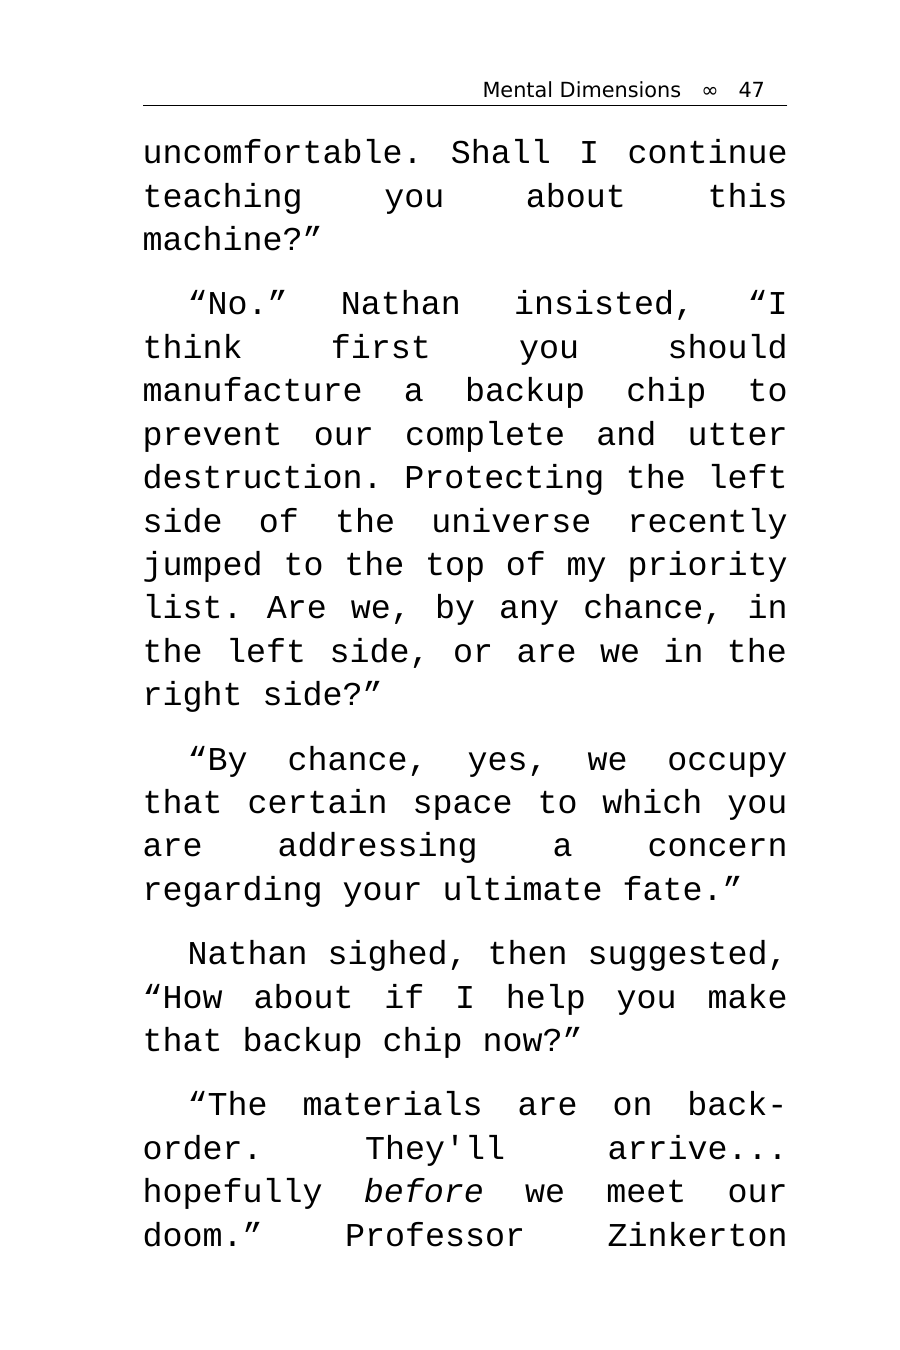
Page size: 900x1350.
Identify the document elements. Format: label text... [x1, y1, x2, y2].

text “No.” Nathan insisted, “I think first you should manufacture a backup chip to prevent our complete and utter destruction. Protecting the left side of the universe recently jumped to the top of my priority list. Are we, by any chance, in the left side, or are we in the right side?” [142, 287, 787, 716]
text “By chance, yes, we occupy that certain space to which you are addressing a concern regarding your ultimate fate.” [142, 742, 787, 910]
text “The materials are on back-order. They'll arrive... hopefully before we meet our doom.” Professor Zinkerton [142, 1088, 787, 1256]
text Nathan sighed, then suggested, “How about if I help you make that backup chip now?” [142, 937, 787, 1062]
text uncomfortable. Shall I continue teaching you about this machine?” [142, 136, 787, 261]
